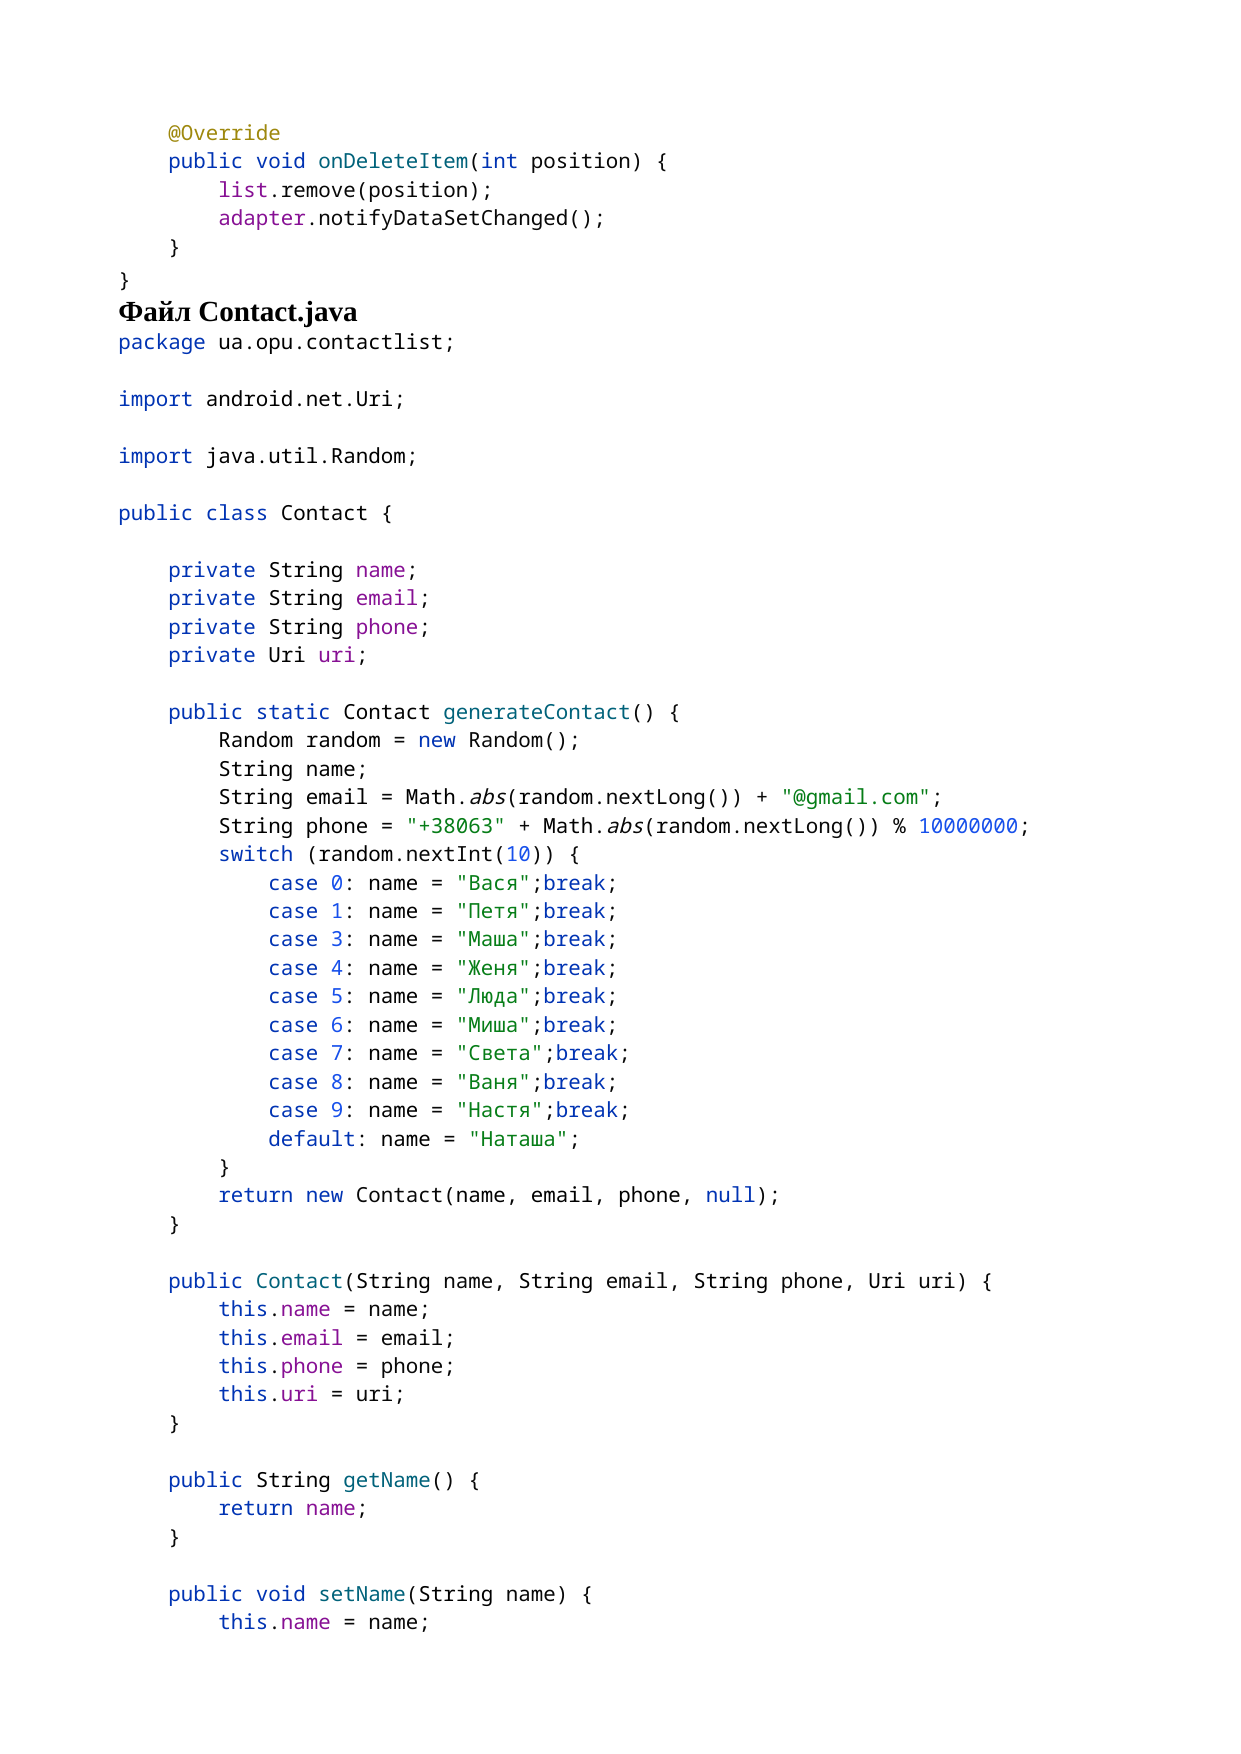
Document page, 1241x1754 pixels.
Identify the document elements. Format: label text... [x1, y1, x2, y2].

text @Override public void onDeleteItem(int position) { list.remove(position); adapter.notifyDataSetChanged(); } } [118, 118, 1122, 294]
text Файл Contact.java [118, 294, 1122, 327]
text package ua.opu.contactlist; import android.net.Uri; import java.util.Random; public class Contact { private String name; private String email; private String phone; private Uri uri; public static Contact generateContact() { Random random = new Random(); String name; String email = Math.abs(random.nextLong()) + "@gmail.com"; String phone = "+38063" + Math.abs(random.nextLong()) % 10000000; switch (random.nextInt(10)) { case 0: name = "Вася";break; case 1: name = "Петя";break; case 3: name = "Маша";break; case 4: name = "Женя";break; case 5: name = "Люда";break; case 6: name = "Миша";break; case 7: name = "Света";break; case 8: name = "Ваня";break; case 9: name = "Настя";break; default: name = "Наташа"; } return new Contact(name, email, phone, null); } public Contact(String name, String email, String phone, Uri uri) { this.name = name; this.email = email; this.phone = phone; this.uri = uri; } public String getName() { return name; } public void setName(String name) { this.name = name; [118, 327, 1122, 1636]
